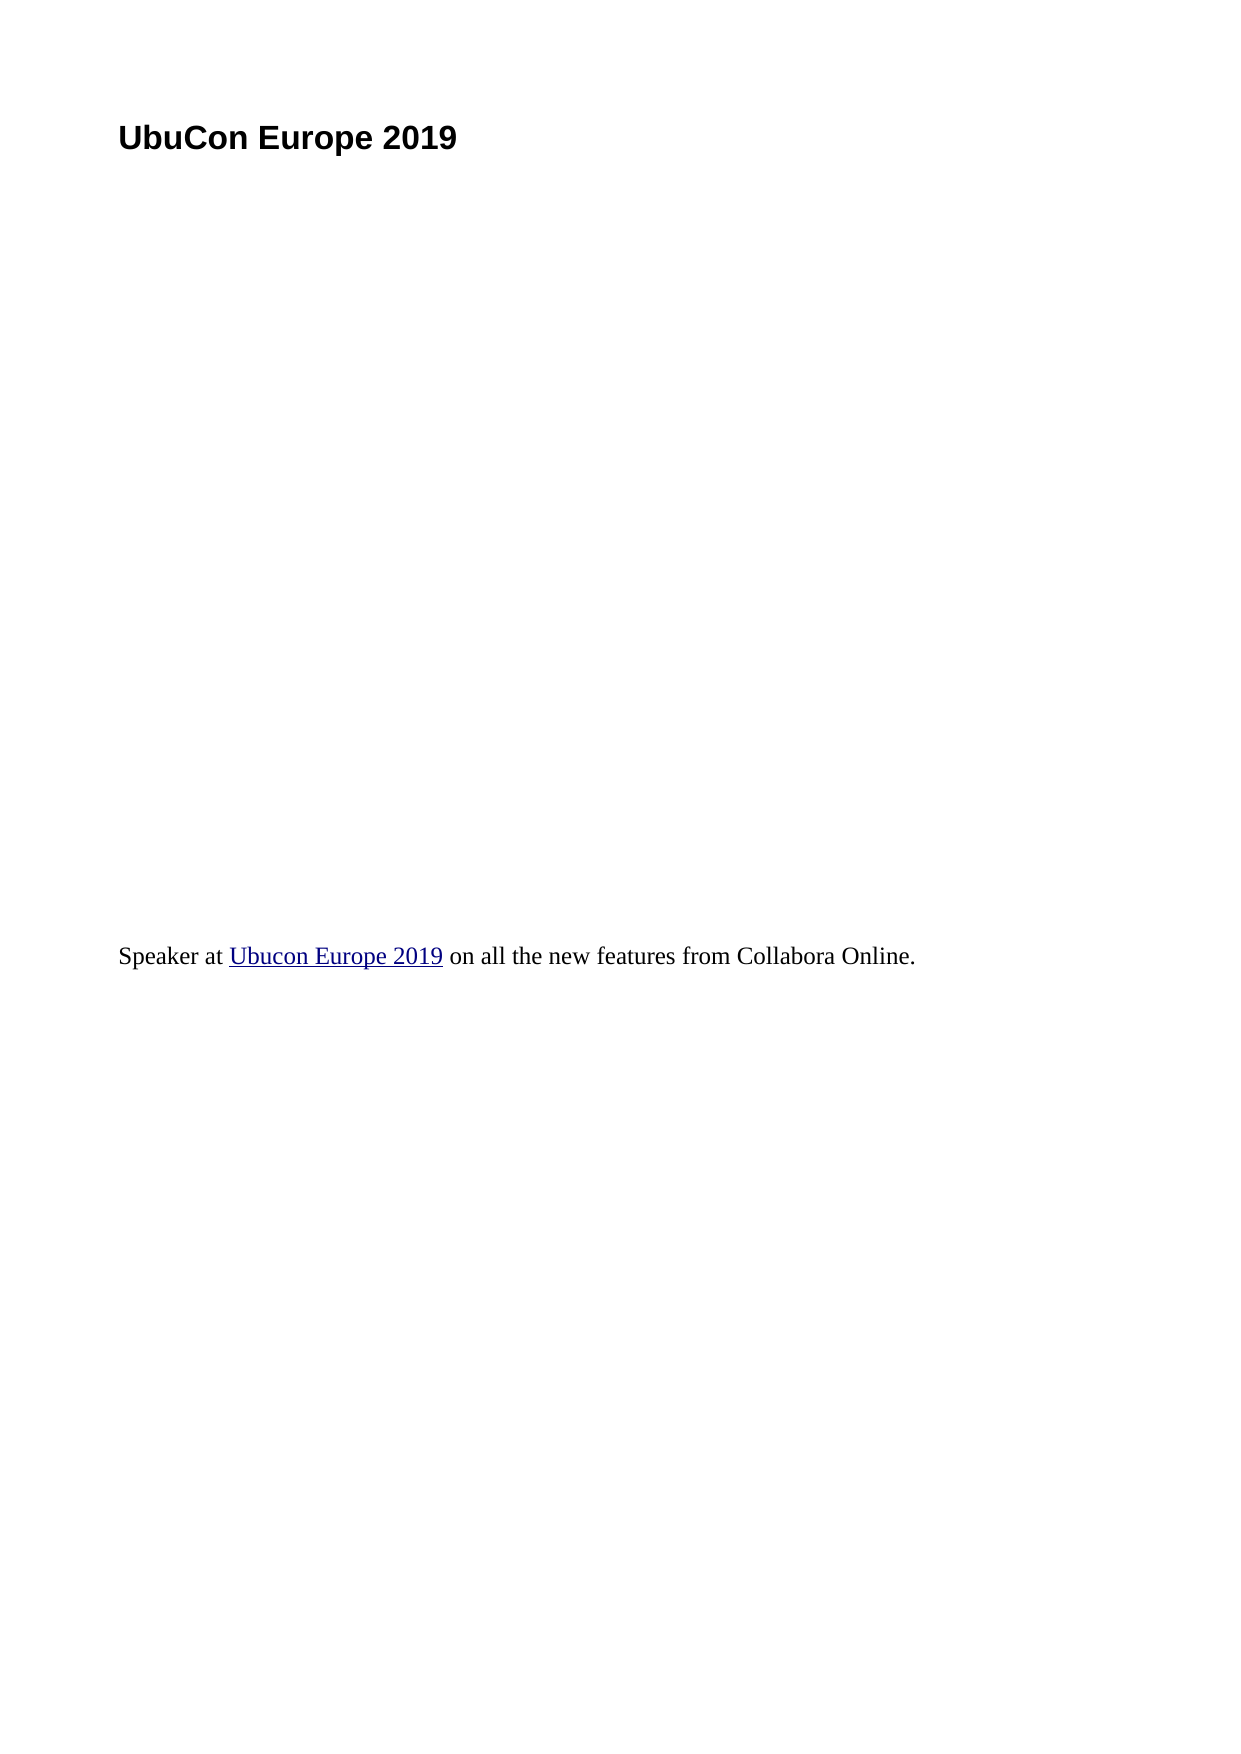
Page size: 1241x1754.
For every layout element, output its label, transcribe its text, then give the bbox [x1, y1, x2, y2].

subtitle UbuCon Europe 2019 [118, 118, 1122, 157]
text Speaker at Ubucon Europe 2019 on all the new features from Collabora Online. [118, 941, 1122, 969]
